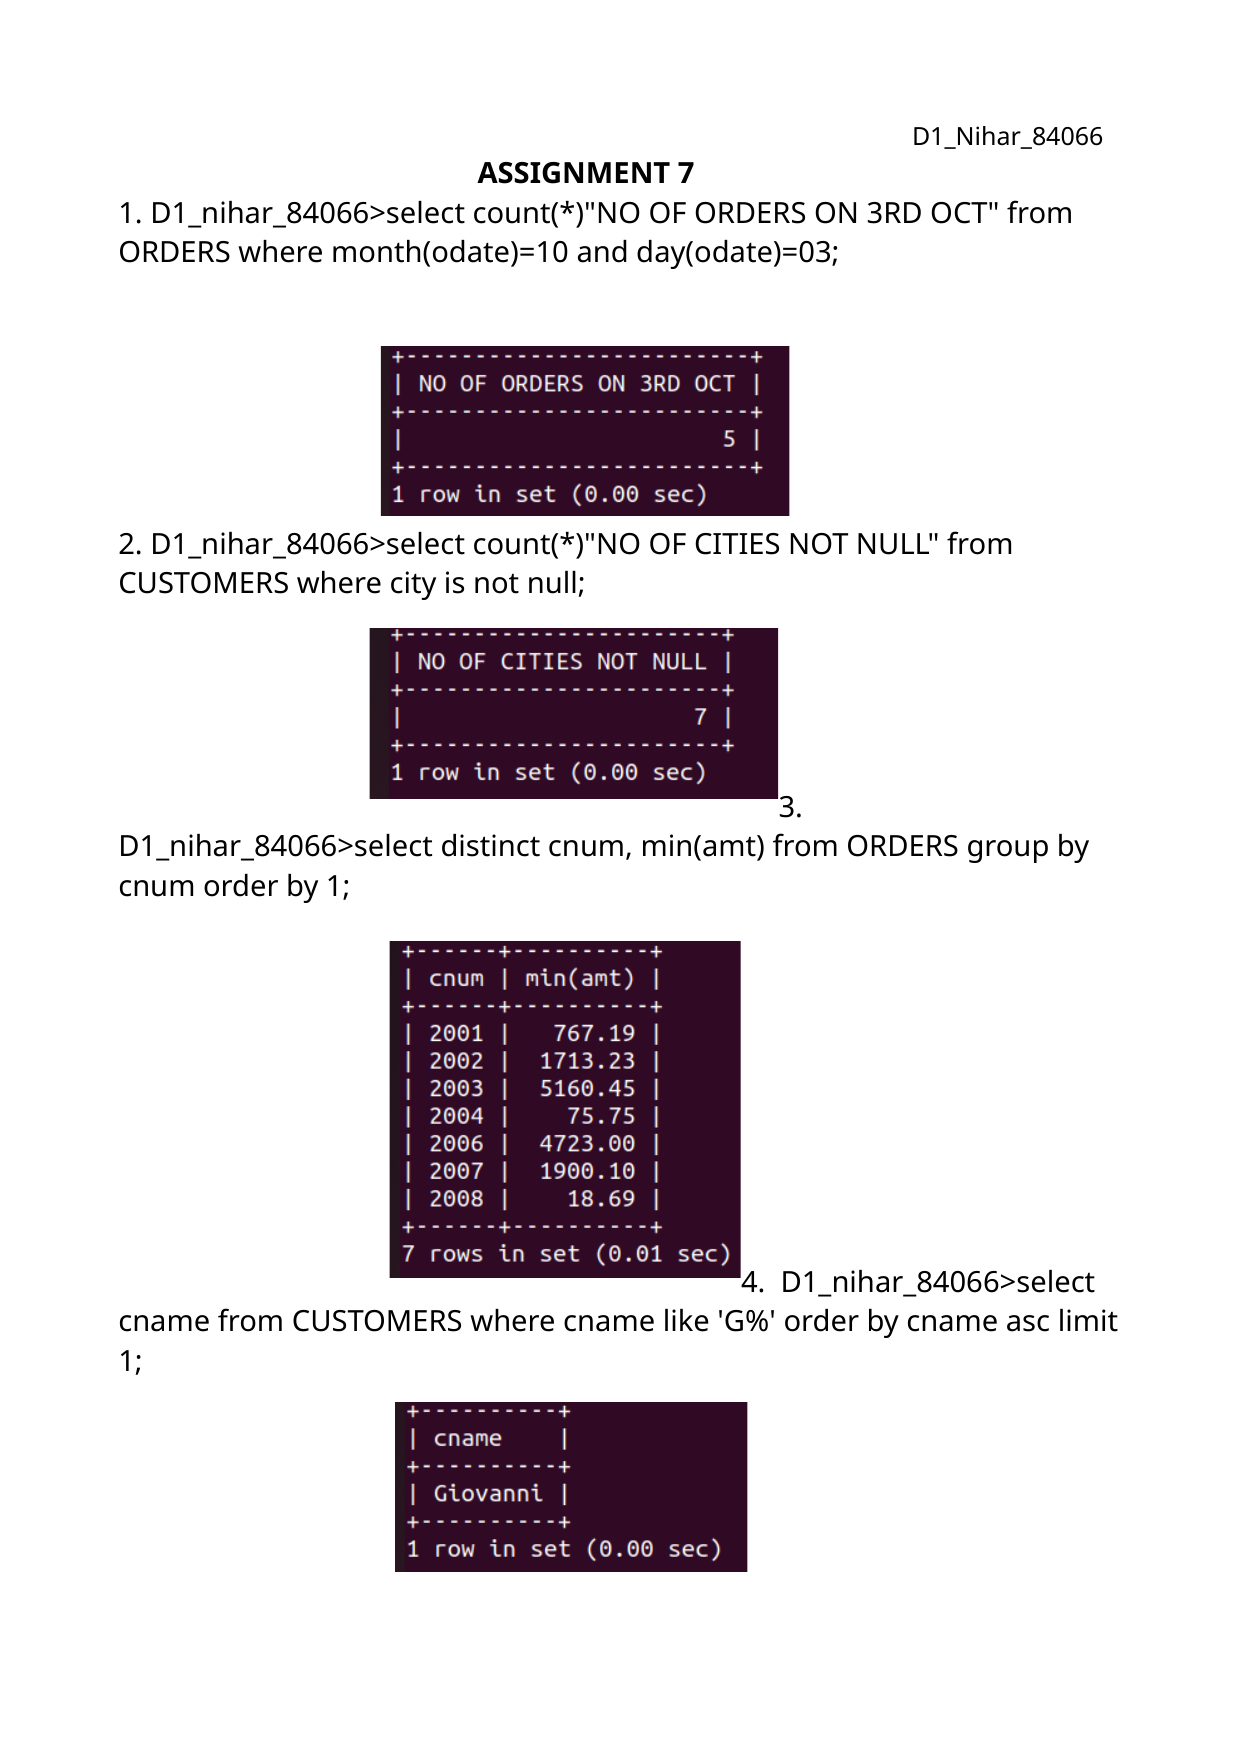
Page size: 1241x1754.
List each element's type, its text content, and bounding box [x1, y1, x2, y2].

picture [395, 1402, 748, 1572]
text 3. D1_nihar_84066>select distinct cnum, min(amt) from ORDERS group by cnum order by 1; [118, 786, 1122, 905]
text 1. D1_nihar_84066>select count(*)"NO OF ORDERS ON 3RD OCT" from ORDERS where month(odate)=10 and day(odate)=03; [118, 192, 1122, 271]
text 2. D1_nihar_84066>select count(*)"NO OF CITIES NOT NULL" from CUSTOMERS where city is not null; [118, 523, 1122, 602]
text 4. D1_nihar_84066>select cname from CUSTOMERS where cname like 'G%' order by cname asc limit 1; [118, 1261, 1122, 1380]
text ASSIGNMENT 7 [118, 152, 1122, 192]
picture [389, 941, 741, 1278]
picture [369, 628, 779, 799]
text D1_Nihar_84066 [118, 118, 1122, 152]
picture [380, 346, 790, 516]
